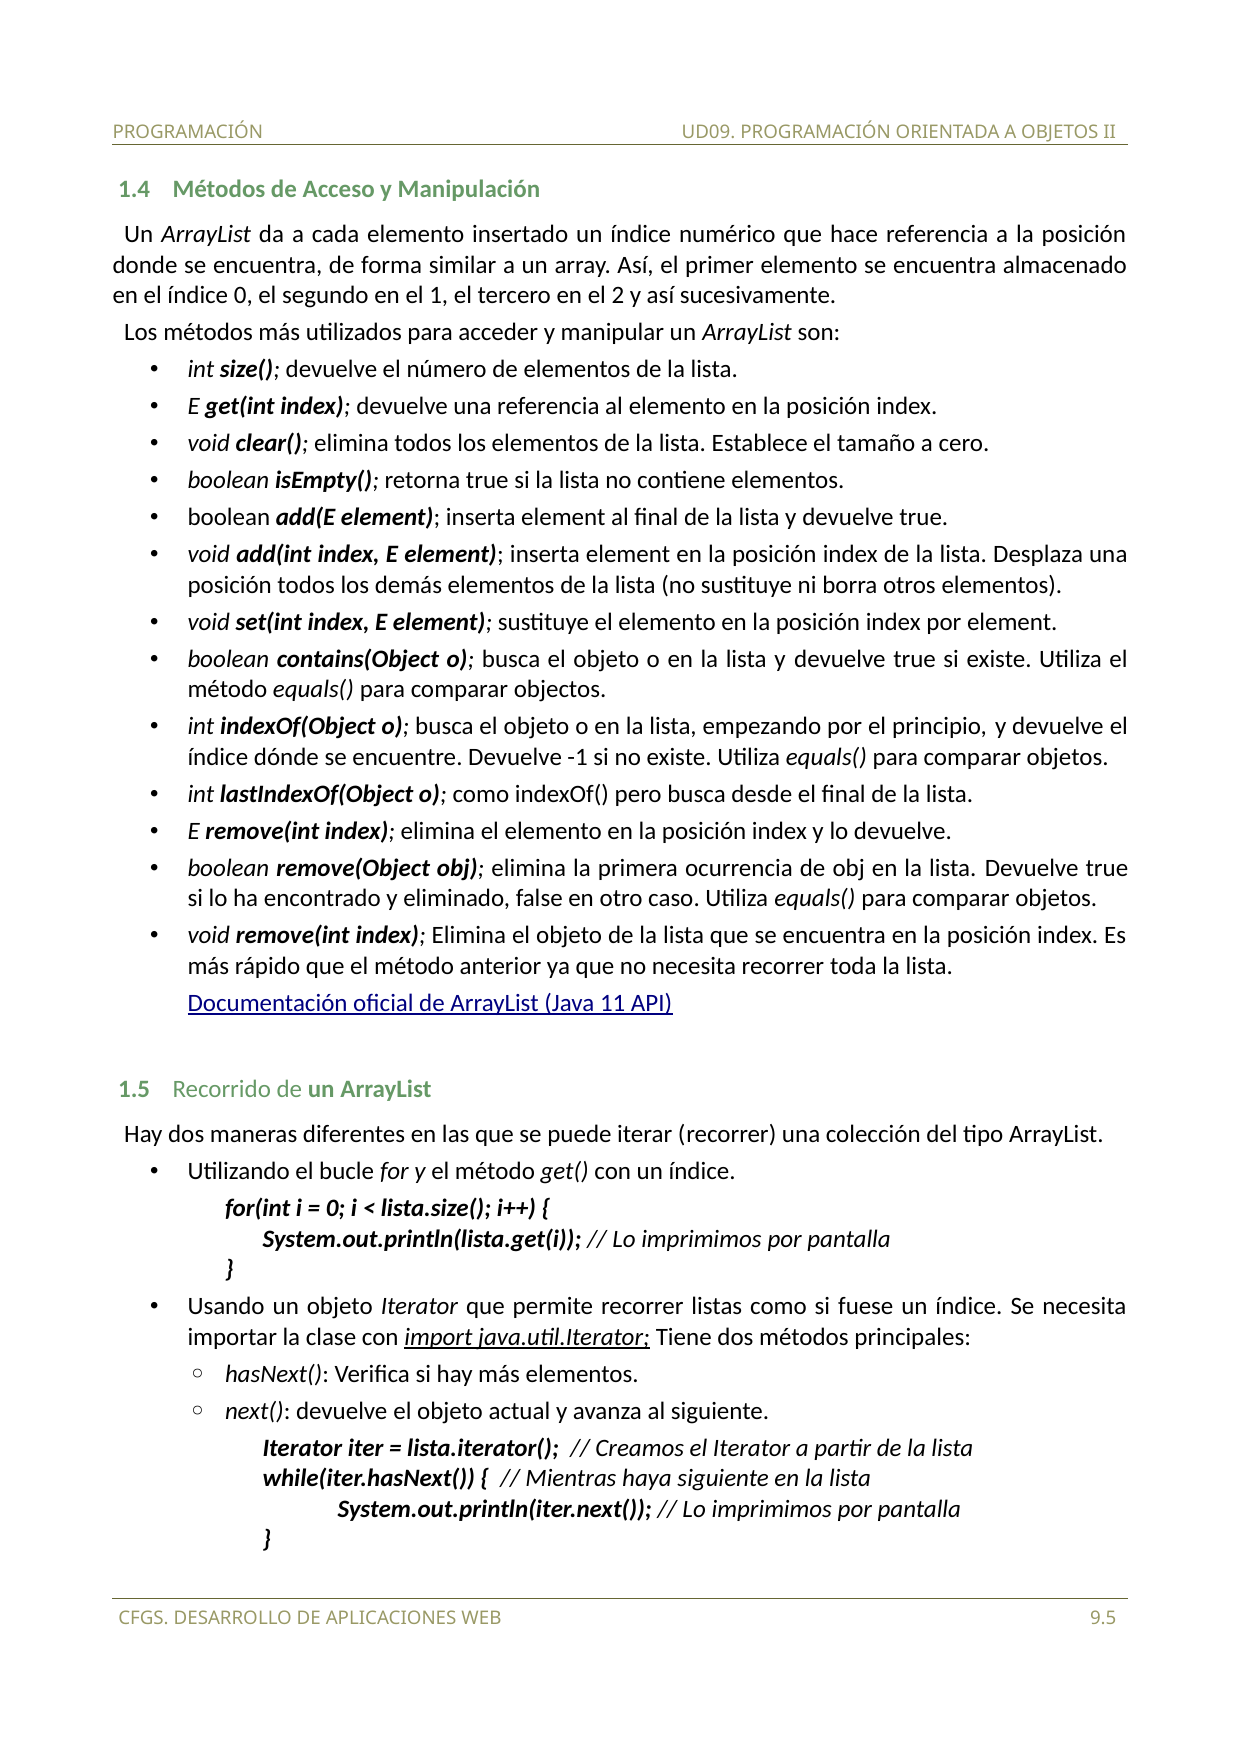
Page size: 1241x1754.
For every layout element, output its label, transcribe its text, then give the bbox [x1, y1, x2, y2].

list next(): devuelve el objeto actual y avanza al siguiente. [187, 1395, 1128, 1426]
list void clear(); elimina todos los elementos de la lista. Establece el tamaño a cero. [150, 427, 1128, 458]
text Hay dos maneras diferentes en las que se puede iterar (recorrer) una colección del tipo ArrayList. [112, 1118, 1128, 1149]
text Iterator iter = lista.iterator(); // Creamos el Iterator a partir de la lista while(iter.hasNext()) { // Mientras haya siguiente en la lista System.out.println(iter.next()); // Lo imprimimos por pantalla } [112, 1432, 1128, 1554]
list boolean contains(Object o); busca el objeto o en la lista y devuelve true si existe. Utiliza el método equals() para comparar objectos. [150, 643, 1128, 704]
list int lastIndexOf(Object o); como indexOf() pero busca desde el final de la lista. [150, 778, 1128, 808]
list boolean remove(Object obj); elimina la primera ocurrencia de obj en la lista. Devuelve true si lo ha encontrado y eliminado, false en otro caso. Utiliza equals() para comparar objetos. [150, 852, 1128, 913]
list for(int i = 0; i < lista.size(); i++) { System.out.println(lista.get(i)); // Lo imprimimos por pantalla } [187, 1192, 1128, 1284]
list Documentación oficial de ArrayList (Java 11 API) [150, 987, 1128, 1017]
subtitle Recorrido de un ArrayList [112, 1073, 1128, 1104]
text Los métodos más utilizados para acceder y manipular un ArrayList son: [112, 317, 1128, 347]
list void set(int index, E element); sustituye el elemento en la posición index por element. [150, 606, 1128, 636]
list int indexOf(Object o); busca el objeto o en la lista, empezando por el principio, y devuelve el índice dónde se encuentre. Devuelve -1 si no existe. Utiliza equals() para comparar objetos. [150, 710, 1128, 771]
list boolean isEmpty(); retorna true si la lista no contiene elementos. [150, 464, 1128, 495]
list int size(); devuelve el número de elementos de la lista. [150, 353, 1128, 384]
list Usando un objeto Iterator que permite recorrer listas como si fuese un índice. Se necesita importar la clase con import java.util.Iterator; Tiene dos métodos principales: [150, 1291, 1128, 1352]
list E get(int index); devuelve una referencia al elemento en la posición index. [150, 391, 1128, 421]
list hasNext(): Verifica si hay más elementos. [187, 1358, 1128, 1388]
list void add(int index, E element); inserta element en la posición index de la lista. Desplaza una posición todos los demás elementos de la lista (no sustituye ni borra otros elementos). [150, 538, 1128, 599]
list void remove(int index); Elimina el objeto de la lista que se encuentra en la posición index. Es más rápido que el método anterior ya que no necesita recorrer toda la lista. [150, 919, 1128, 980]
list E remove(int index); elimina el elemento en la posición index y lo devuelve. [150, 815, 1128, 845]
text Un ArrayList da a cada elemento insertado un índice numérico que hace referencia a la posición donde se encuentra, de forma similar a un array. Así, el primer elemento se encuentra almacenado en el índice 0, el segundo en el 1, el tercero en el 2 y así sucesivamente. [112, 218, 1128, 310]
list Utilizando el bucle for y el método get() con un índice. [150, 1156, 1128, 1186]
list boolean add(E element); inserta element al final de la lista y devuelve true. [150, 501, 1128, 532]
subtitle Métodos de Acceso y Manipulación [112, 173, 1128, 204]
